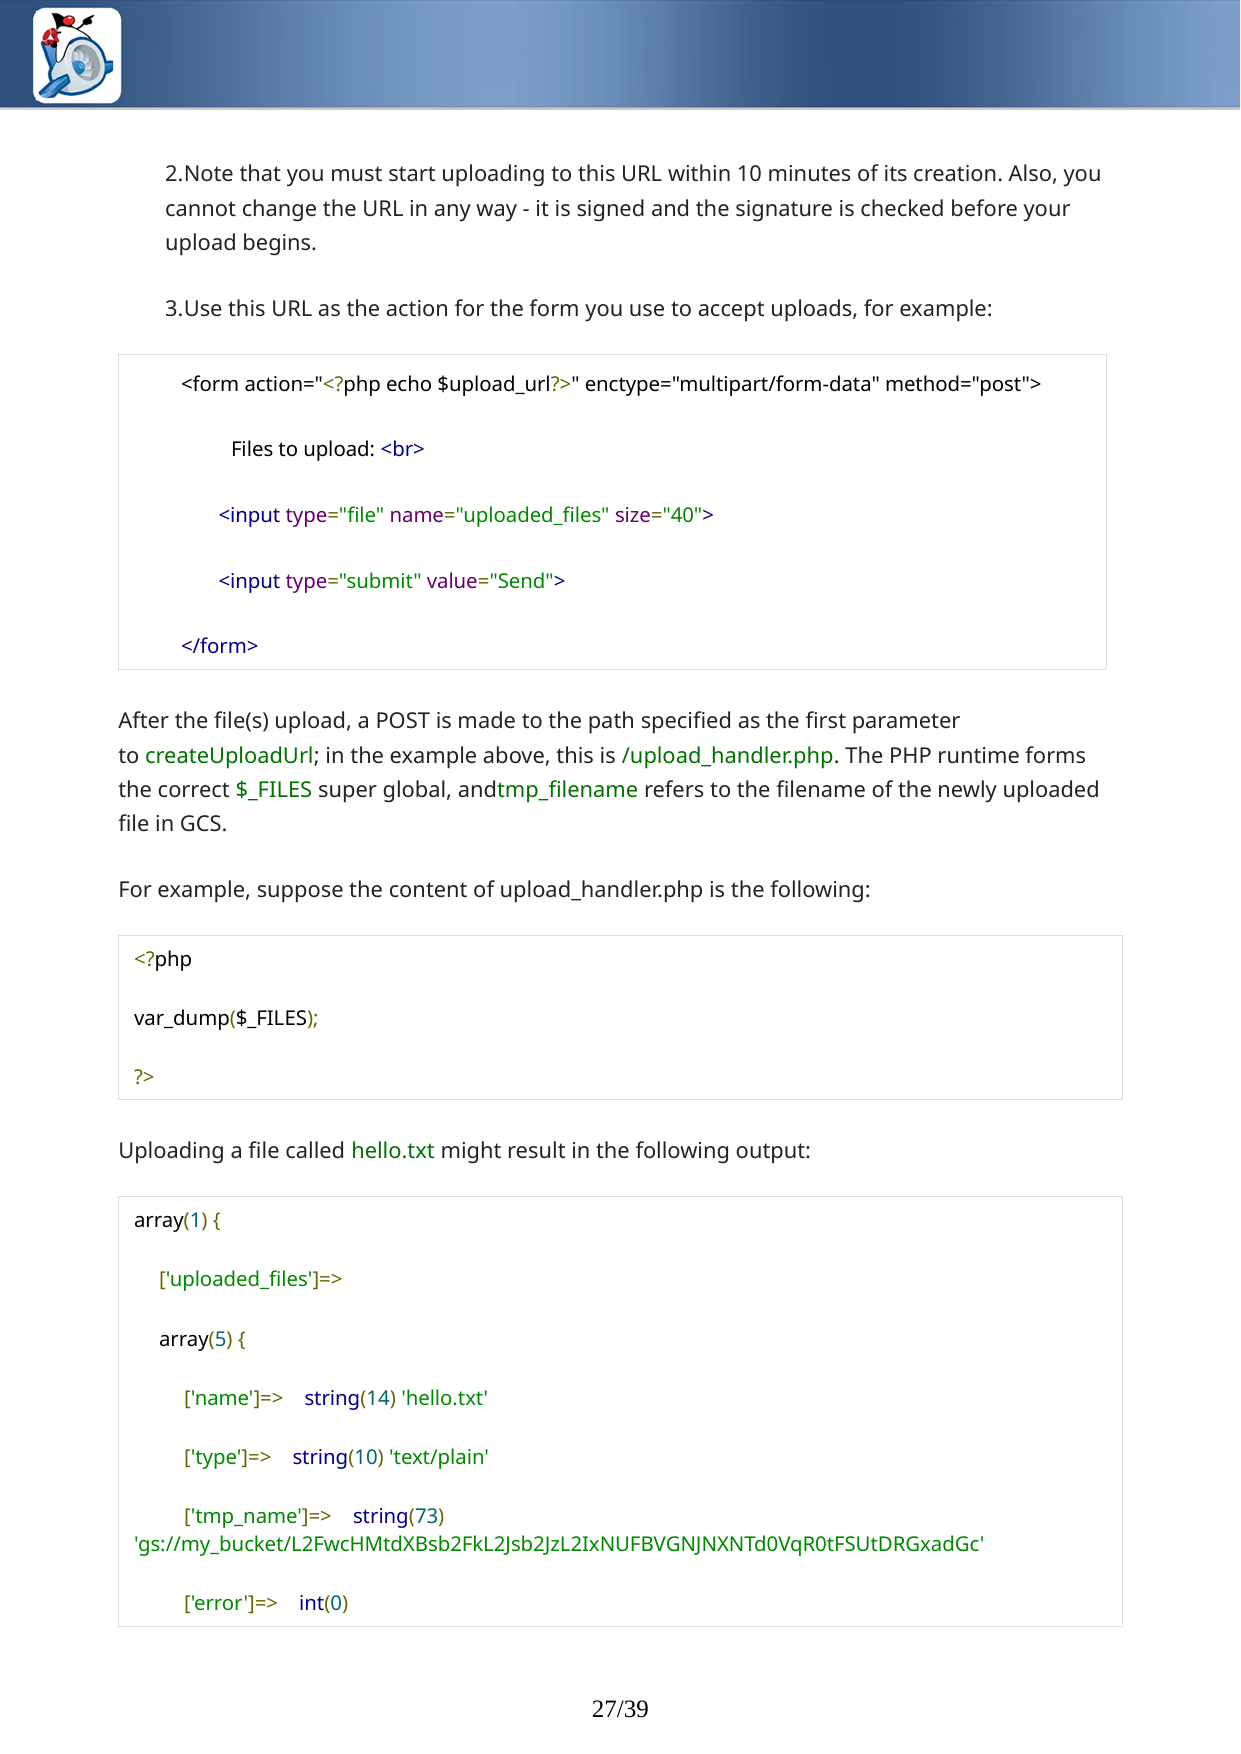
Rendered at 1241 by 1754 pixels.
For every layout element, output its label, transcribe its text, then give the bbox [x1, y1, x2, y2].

list <form action="<?php echo $upload_url?>" enctype="multipart/form-data" method="post"> [119, 355, 1106, 397]
list </form> [119, 616, 1106, 669]
text ['error']=> int(0) [119, 1579, 1122, 1626]
text For example, suppose the content of upload_handler.php is the following: [118, 869, 1122, 904]
list Files to upload: <br> [119, 419, 1106, 463]
text <?php [119, 936, 1122, 972]
text var_dump($_FILES); [119, 994, 1122, 1031]
text ['uploaded_files']=> [119, 1255, 1122, 1293]
text After the file(s) upload, a POST is made to the path specified as the first parameter to createUploadUrl; in the example above, this is /upload_handler.php. The PHP runtime forms the correct $_FILES super global, andtmp_filename refers to the filename of the newly uploaded file in GCS. [118, 701, 1122, 838]
text array(5) { [119, 1315, 1122, 1352]
text ['tmp_name']=> string(73) 'gs://my_bucket/L2FwcHMtdXBsb2FkL2Jsb2JzL2IxNUFBVGNJNXNTd0VqR0tFSUtDRGxadGc' [119, 1492, 1122, 1558]
text Uploading a file called hello.txt might result in the following output: [118, 1131, 1122, 1165]
list <input type="submit" value="Send"> [119, 550, 1106, 594]
list <input type="file" name="uploaded_files" size="40"> [119, 485, 1106, 529]
text ['name']=> string(14) 'hello.txt' [119, 1374, 1122, 1411]
picture [0, 0, 1241, 110]
text ['type']=> string(10) 'text/plain' [119, 1433, 1122, 1471]
text ?> [119, 1053, 1122, 1099]
list Note that you must start uploading to this URL within 10 minutes of its creation. Also, you cannot change the URL in any way - it is signed and the signature is checked before your upload begins. [118, 153, 1106, 257]
list Use this URL as the action for the form you use to accept uploads, for example: [118, 288, 1106, 322]
text array(1) { [119, 1197, 1122, 1234]
